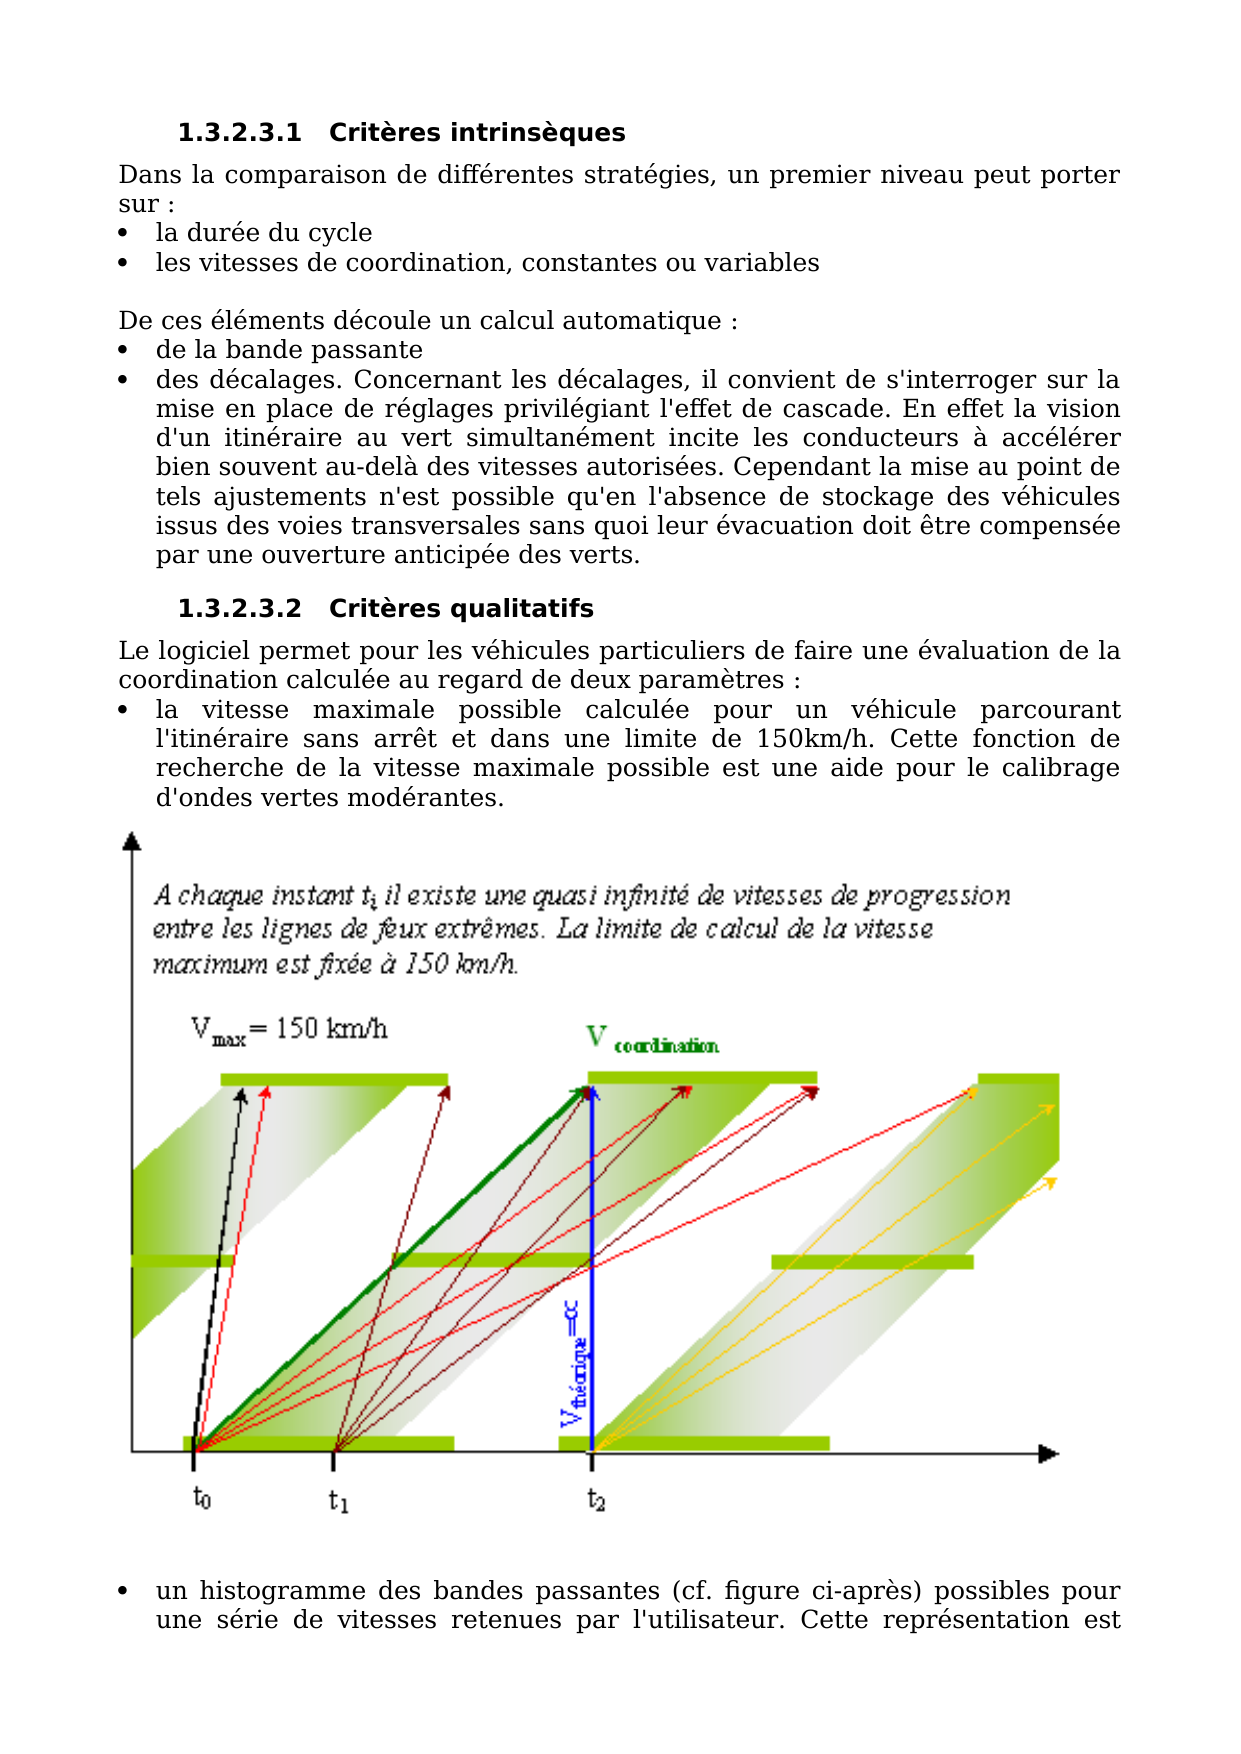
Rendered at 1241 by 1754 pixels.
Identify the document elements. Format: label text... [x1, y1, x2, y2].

list la durée du cycle [118, 218, 1122, 248]
list les vitesses de coordination, constantes ou variables [118, 248, 1122, 277]
text De ces éléments découle un calcul automatique : [118, 306, 1122, 336]
list un histogramme des bandes passantes (cf. figure ci-après) possibles pour une série de vitesses retenues par l'utilisateur. Cette représentation est [118, 1576, 1122, 1635]
picture [119, 828, 1062, 1518]
list de la bande passante [118, 336, 1122, 365]
text Le logiciel permet pour les véhicules particuliers de faire une évaluation de la coordination calculée au regard de deux paramètres : [118, 636, 1122, 695]
text Dans la comparaison de différentes stratégies, un premier niveau peut porter sur : [118, 160, 1122, 218]
list des décalages. Concernant les décalages, il convient de s'interroger sur la mise en place de réglages privilégiant l'effet de cascade. En effet la vision d'un itinéraire au vert simultanément incite les conducteurs à accélérer bien souvent au-delà des vitesses autorisées. Cependant la mise au point de tels ajustements n'est possible qu'en l'absence de stockage des véhicules issus des voies transversales sans quoi leur évacuation doit être compensée par une ouverture anticipée des verts. [118, 365, 1122, 570]
subtitle Critères intrinsèques [177, 118, 1122, 147]
subtitle Critères qualitatifs [177, 595, 1122, 624]
list la vitesse maximale possible calculée pour un véhicule parcourant l'itinéraire sans arrêt et dans une limite de 150km/h. Cette fonction de recherche de la vitesse maximale possible est une aide pour le calibrage d'ondes vertes modérantes. [118, 695, 1122, 812]
